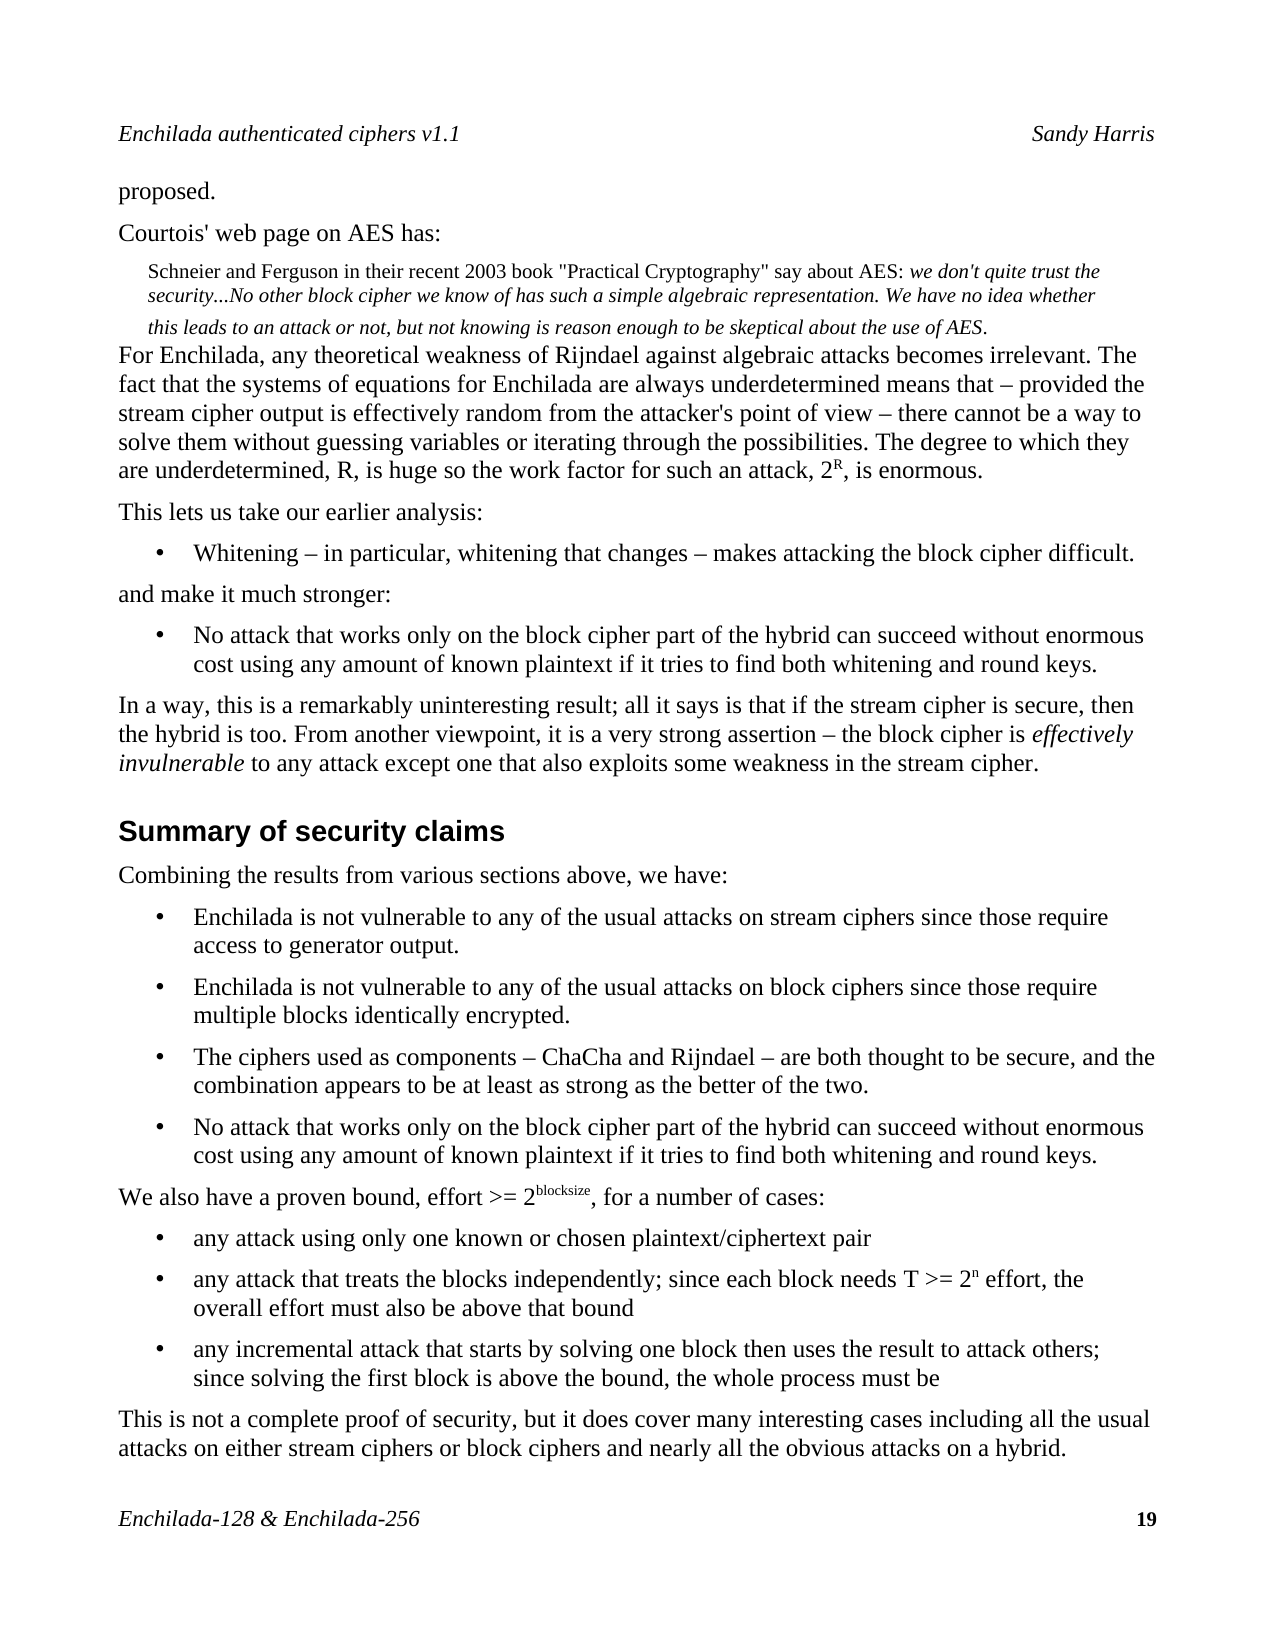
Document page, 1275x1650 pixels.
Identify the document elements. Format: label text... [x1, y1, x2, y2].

list No attack that works only on the block cipher part of the hybrid can succeed without enormous cost using any amount of known plaintext if it tries to find both whitening and round keys. [156, 1112, 1157, 1169]
text proposed. [118, 176, 1157, 205]
list Whitening – in particular, whitening that changes – makes attacking the block cipher difficult. [156, 538, 1157, 567]
text and make it much stronger: [118, 579, 1157, 608]
list any incremental attack that starts by solving one block then uses the result to attack others; since solving the first block is above the bound, the whole process must be [156, 1334, 1157, 1392]
text This is not a complete proof of security, but it does cover many interesting cases including all the usual attacks on either stream ciphers or block ciphers and nearly all the obvious attacks on a hybrid. [118, 1404, 1157, 1462]
text For Enchilada, any theoretical weakness of Rijndael against algebraic attacks becomes irrelevant. The fact that the systems of equations for Enchilada are always underdetermined means that – provided the stream cipher output is effectively random from the attacker's point of view – there cannot be a way to solve them without guessing variables or iterating through the possibilities. The degree to which they are underdetermined, R, is huge so the work factor for such an attack, 2R, is enormous. [118, 341, 1157, 484]
text We also have a proven bound, effort >= 2blocksize, for a number of cases: [118, 1182, 1157, 1210]
list Enchilada is not vulnerable to any of the usual attacks on block ciphers since those require multiple blocks identically encrypted. [156, 972, 1157, 1029]
text Combining the results from various sections above, we have: [118, 860, 1157, 889]
text Schneier and Ferguson in their recent 2003 book "Practical Cryptography" say about AES: we don't quite trust the security...No other block cipher we know of has such a simple algebraic representation. We have no idea whether this leads to an attack or not, but not knowing is reason enough to be skeptical about the use of AES. [148, 259, 1127, 341]
text Courtois' web page on AES has: [118, 218, 1157, 246]
text In a way, this is a remarkably uninteresting result; all it says is that if the stream cipher is secure, then the hybrid is too. From another viewpoint, it is a very strong assertion – the block cipher is effectively invulnerable to any attack except one that also exploits some weakness in the stream cipher. [118, 691, 1157, 777]
list The ciphers used as components – ChaCha and Rijndael – are both thought to be secure, and the combination appears to be at least as strong as the better of the two. [156, 1042, 1157, 1099]
list any attack using only one known or chosen plaintext/ciphertext pair [156, 1223, 1157, 1252]
list No attack that works only on the block cipher part of the hybrid can succeed without enormous cost using any amount of known plaintext if it tries to find both whitening and round keys. [156, 621, 1157, 678]
subtitle Summary of security claims [118, 814, 1157, 848]
list any attack that treats the blocks independently; since each block needs T >= 2n effort, the overall effort must also be above that bound [156, 1264, 1157, 1322]
text This lets us take our earlier analysis: [118, 497, 1157, 526]
list Enchilada is not vulnerable to any of the usual attacks on stream ciphers since those require access to generator output. [156, 902, 1157, 959]
